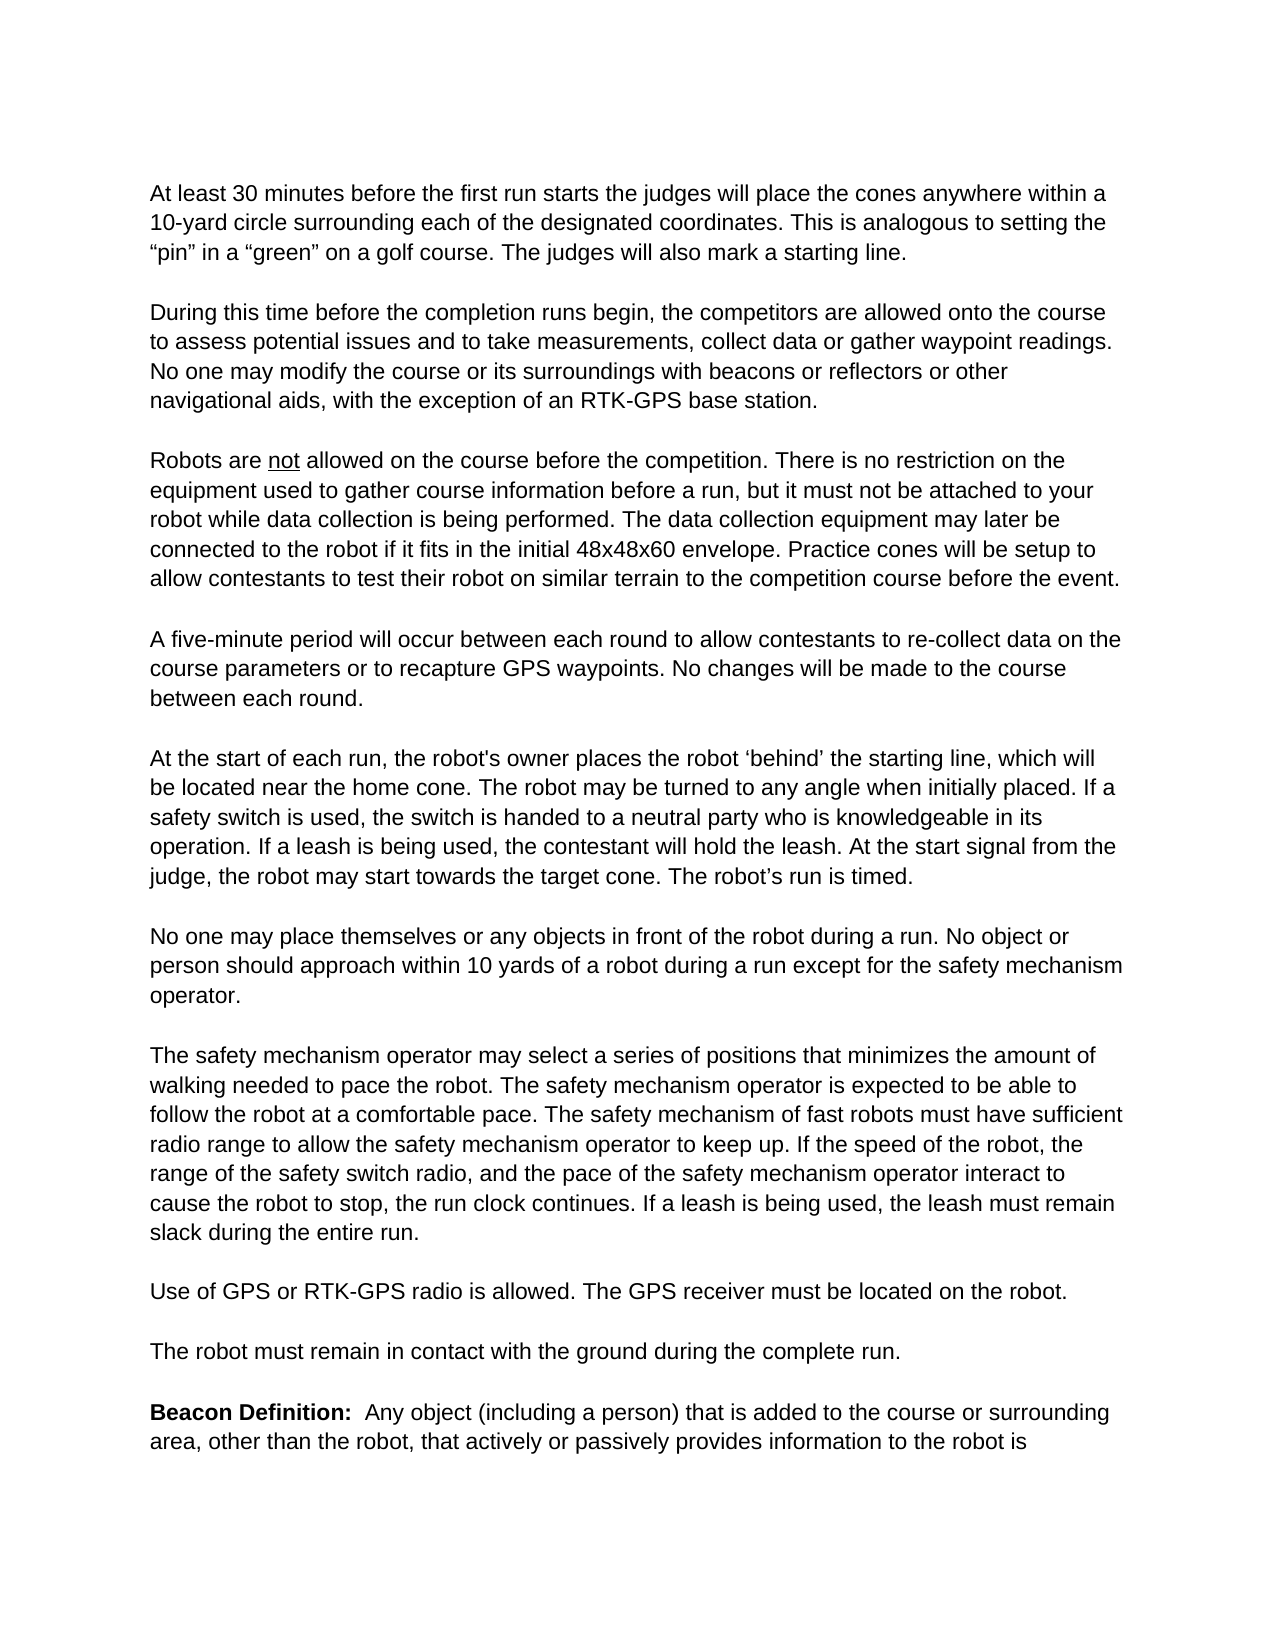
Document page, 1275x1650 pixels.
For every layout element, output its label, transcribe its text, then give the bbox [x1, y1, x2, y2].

text The robot must remain in contact with the ground during the complete run. [149, 1338, 1125, 1364]
text Beacon Definition: Any object (including a person) that is added to the course or surrounding area, other than the robot, that actively or passively provides information to the robot is [149, 1399, 1125, 1455]
text A five-minute period will occur between each round to allow contestants to re-collect data on the course parameters or to recapture GPS waypoints. No changes will be made to the course between each round. [149, 626, 1125, 711]
text No one may place themselves or any objects in front of the robot during a run. No object or person should approach within 10 yards of a robot during a run except for the safety mechanism operator. [149, 923, 1125, 1008]
text During this time before the completion runs begin, the competitors are allowed onto the course to assess potential issues and to take measurements, collect data or gather waypoint readings. No one may modify the course or its surroundings with beacons or reflectors or other navigational aids, with the exception of an RTK-GPS base station. [149, 299, 1125, 413]
text At the start of each run, the robot's owner places the robot ‘behind’ the starting line, which will be located near the home cone. The robot may be turned to any angle when initially placed. If a safety switch is used, the switch is handed to a neutral party who is knowledgeable in its operation. If a leash is being used, the contestant will hold the leash. At the start signal from the judge, the robot may start towards the target cone. The robot’s run is timed. [149, 745, 1125, 889]
text Use of GPS or RTK-GPS radio is allowed. The GPS receiver must be located on the robot. [149, 1278, 1125, 1304]
text At least 30 minutes before the first run starts the judges will place the cones anywhere within a 10-yard circle surrounding each of the designated coordinates. This is analogous to setting the “pin” in a “green” on a golf course. The judges will also mark a starting line. [149, 179, 1125, 265]
text The safety mechanism operator may select a series of positions that minimizes the amount of walking needed to pace the robot. The safety mechanism operator is expected to be able to follow the robot at a comfortable pace. The safety mechanism of fast robots must have sufficient radio range to allow the safety mechanism operator to keep up. If the speed of the robot, the range of the safety switch radio, and the pace of the safety mechanism operator interact to cause the robot to stop, the run clock continues. If a leash is being used, the leash must remain slack during the entire run. [149, 1042, 1125, 1246]
text Robots are not allowed on the course before the competition. There is no restriction on the equipment used to gather course information before a run, but it must not be attached to your robot while data collection is being performed. The data collection equipment may later be connected to the robot if it fits in the initial 48x48x60 envelope. Practice cones will be setup to allow contestants to test their robot on similar terrain to the competition course before the event. [149, 447, 1125, 591]
